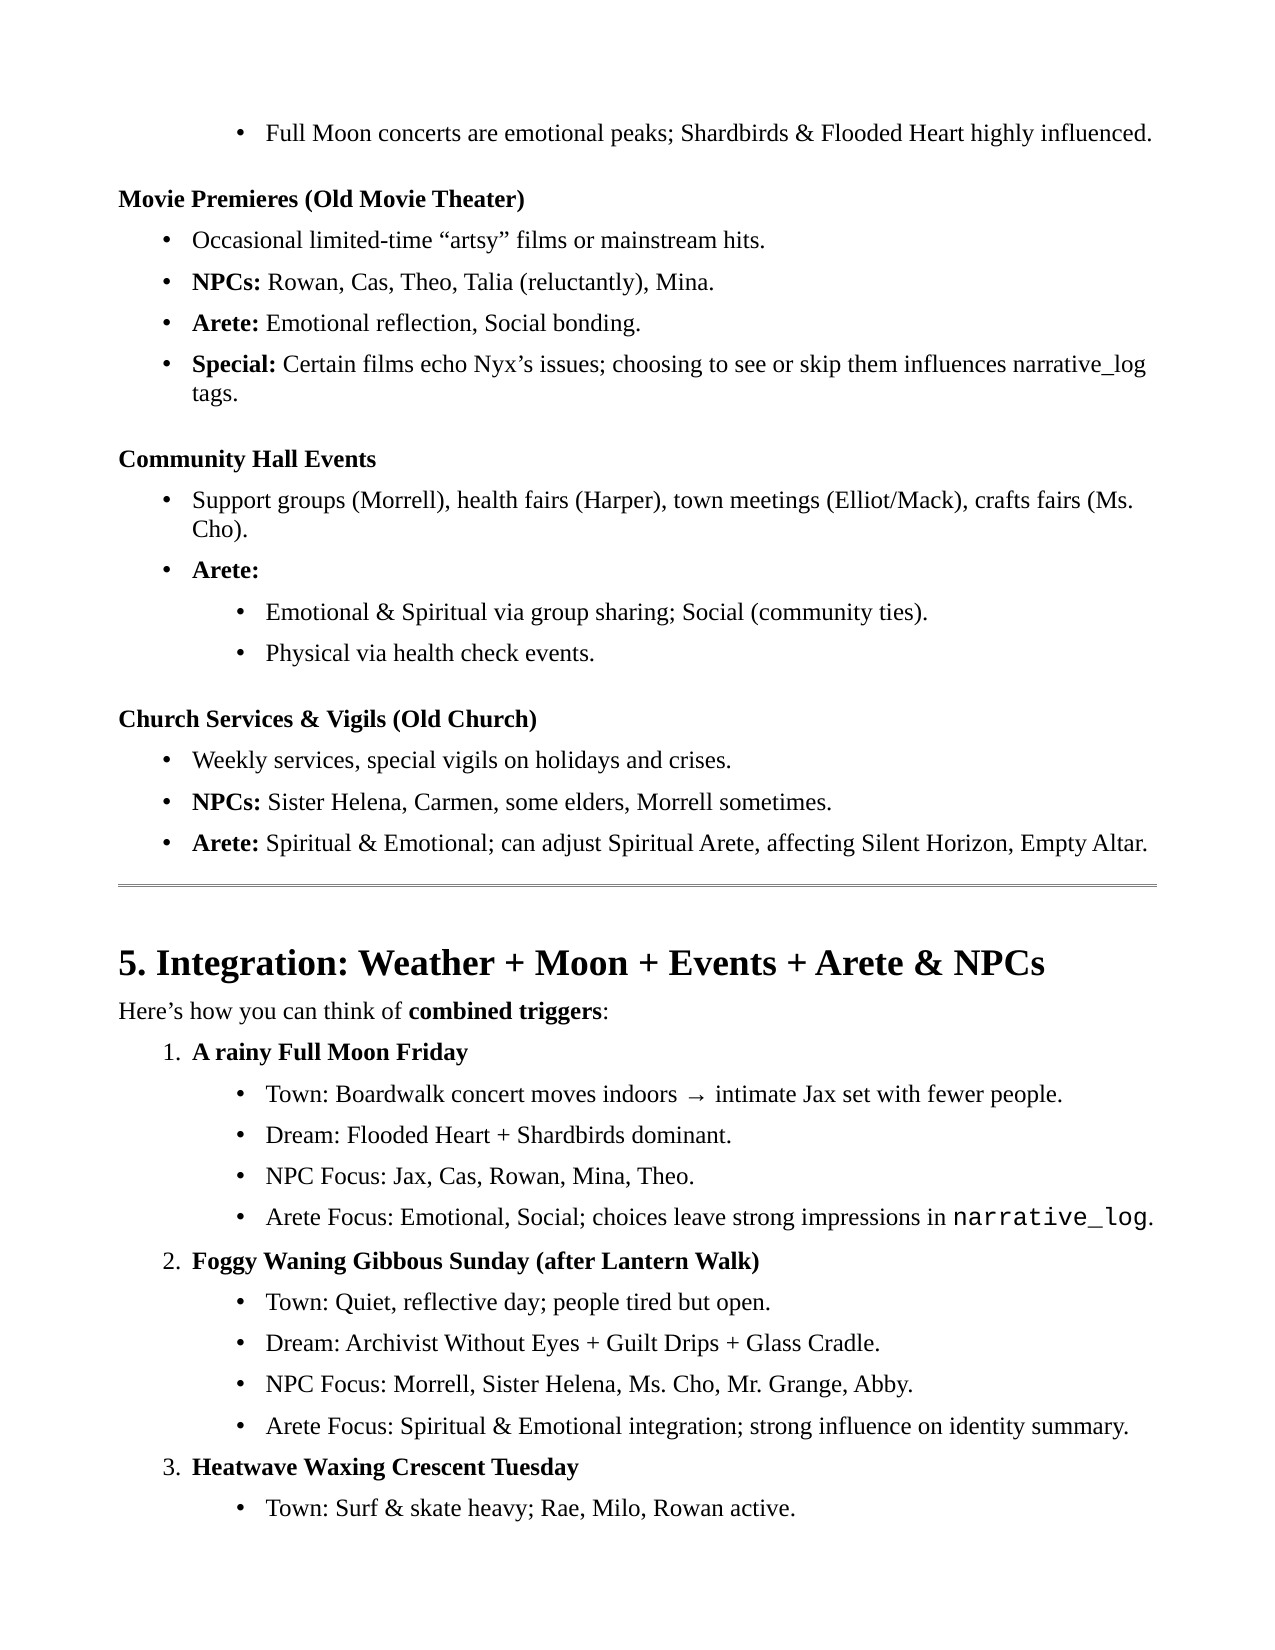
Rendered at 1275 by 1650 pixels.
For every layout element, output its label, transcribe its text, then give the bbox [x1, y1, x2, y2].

list Foggy Waning Gibbous Sunday (after Lantern Walk) [162, 1246, 1157, 1274]
list Weekly services, special vigils on holidays and crises. [162, 746, 1157, 774]
list Heatwave Waxing Crescent Tuesday [162, 1452, 1157, 1481]
list Arete Focus: Emotional, Social; choices leave strong impressions in narrative_log. [236, 1202, 1157, 1233]
list Arete Focus: Spiritual & Emotional integration; strong influence on identity summary. [236, 1411, 1157, 1439]
list Town: Quiet, reflective day; people tired but open. [236, 1287, 1157, 1316]
list Dream: Archivist Without Eyes + Guilt Drips + Glass Cradle. [236, 1328, 1157, 1357]
list Town: Surf & skate heavy; Rae, Milo, Rowan active. [236, 1493, 1157, 1522]
list Physical via health check events. [236, 638, 1157, 667]
list Occasional limited-time “artsy” films or mainstream hits. [162, 226, 1157, 254]
subtitle 5. Integration: Weather + Moon + Events + Arete & NPCs [118, 941, 1157, 984]
list Emotional & Spiritual via group sharing; Social (community ties). [236, 597, 1157, 626]
list A rainy Full Moon Friday [162, 1037, 1157, 1066]
list Special: Certain films echo Nyx’s issues; choosing to see or skip them influences narrative_log tags. [162, 349, 1157, 407]
list Dream: Flooded Heart + Shardbirds dominant. [236, 1120, 1157, 1149]
list NPCs: Sister Helena, Carmen, some elders, Morrell sometimes. [162, 787, 1157, 816]
list NPC Focus: Morrell, Sister Helena, Ms. Cho, Mr. Grange, Abby. [236, 1369, 1157, 1398]
list Arete: [162, 556, 1157, 584]
list Arete: Emotional reflection, Social bonding. [162, 308, 1157, 337]
list NPC Focus: Jax, Cas, Rowan, Mina, Theo. [236, 1161, 1157, 1190]
list Town: Boardwalk concert moves indoors → intimate Jax set with fewer people. [236, 1079, 1157, 1107]
subtitle Community Hall Events [118, 444, 1157, 473]
list Full Moon concerts are emotional peaks; Shardbirds & Flooded Heart highly influenced. [236, 118, 1157, 147]
subtitle Movie Premieres (Old Movie Theater) [118, 184, 1157, 213]
list NPCs: Rowan, Cas, Theo, Talia (reluctantly), Mina. [162, 267, 1157, 296]
list Arete: Spiritual & Emotional; can adjust Spiritual Arete, affecting Silent Horizon, Empty Altar. [162, 828, 1157, 857]
subtitle Church Services & Vigils (Old Church) [118, 704, 1157, 733]
text Here’s how you can think of combined triggers: [118, 996, 1157, 1025]
list Support groups (Morrell), health fairs (Harper), town meetings (Elliot/Mack), crafts fairs (Ms. Cho). [162, 486, 1157, 543]
